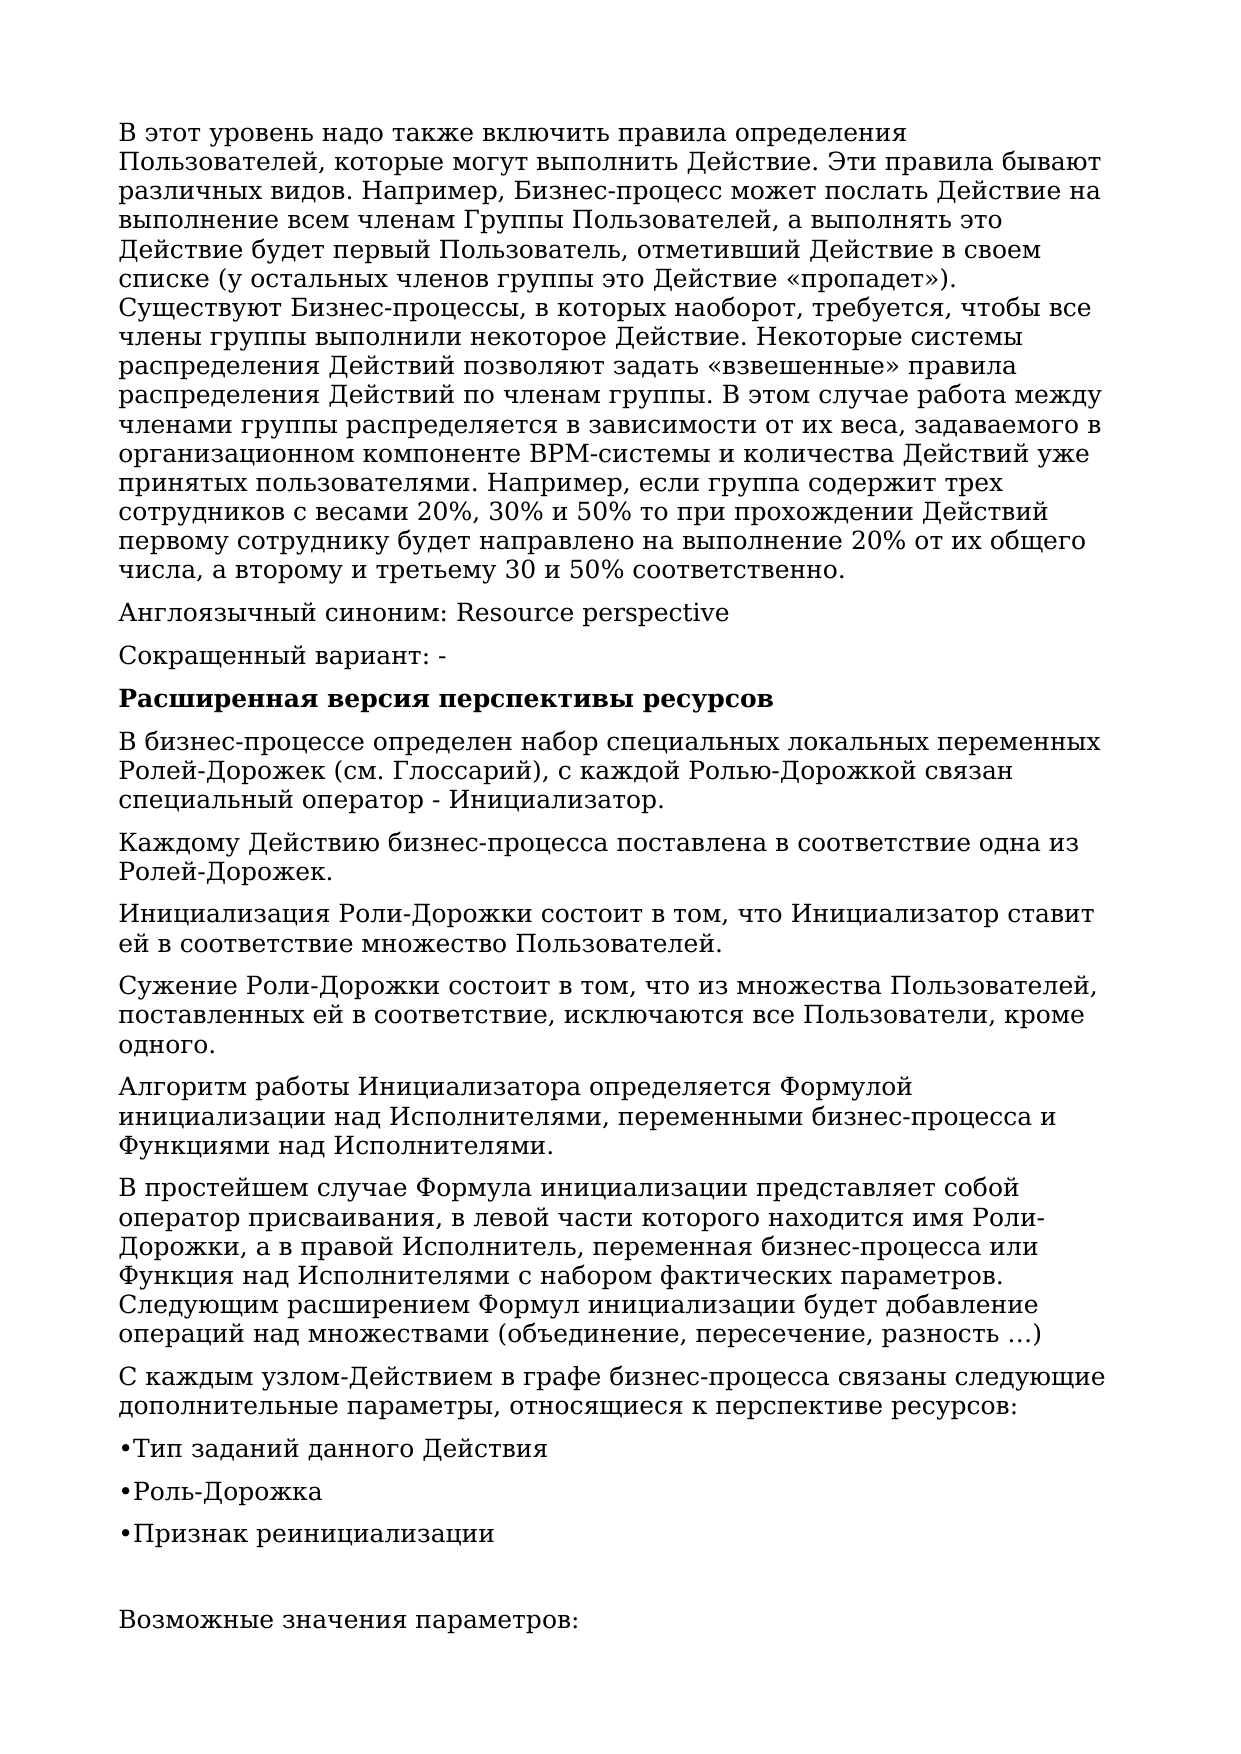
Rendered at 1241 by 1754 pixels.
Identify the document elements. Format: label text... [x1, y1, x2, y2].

text С каждым узлом-Действием в графе бизнес-процесса связаны следующие дополнительные параметры, относящиеся к перспективе ресурсов: [118, 1362, 1122, 1420]
text В бизнес-процессе определен набор специальных локальных переменных Ролей-Дорожек (см. Глоссарий), с каждой Ролью-Дорожкой связан специальный оператор - Инициализатор. [118, 727, 1122, 814]
text Сокращенный вариант: - [118, 641, 1122, 670]
text Англоязычный синоним: Resource perspective [118, 598, 1122, 627]
text В этот уровень надо также включить правила определения Пользователей, которые могут выполнить Действие. Эти правила бывают различных видов. Например, Бизнес-процесс может послать Действие на выполнение всем членам Группы Пользователей, а выполнять это Действие будет первый Пользователь, отметивший Действие в своем списке (у остальных членов группы это Действие «пропадет»). Существуют Бизнес-процессы, в которых наоборот, требуется, чтобы все члены группы выполнили некоторое Действие. Некоторые системы распределения Действий позволяют задать «взвешенные» правила распределения Действий по членам группы. В этом случае работа между членами группы распределяется в зависимости от их веса, задаваемого в организационном компоненте BPM-системы и количества Действий уже принятых пользователями. Например, если группа содержит трех сотрудников с весами 20%, 30% и 50% то при прохождении Действий первому сотруднику будет направлено на выполнение 20% от их общего числа, а второму и третьему 30 и 50% соответственно. [118, 118, 1122, 585]
text Сужение Роли-Дорожки состоит в том, что из множества Пользователей, поставленных ей в соответствие, исключаются все Пользователи, кроме одного. [118, 971, 1122, 1059]
text В простейшем случае Формула инициализации представляет собой оператор присваивания, в левой части которого находится имя Роли-Дорожки, а в правой Исполнитель, переменная бизнес-процесса или Функция над Исполнителями с набором фактических параметров. Следующим расширением Формул инициализации будет добавление операций над множествами (объединение, пересечение, разность …) [118, 1173, 1122, 1348]
list Признак реинициализации [118, 1519, 1122, 1548]
text Инициализация Роли-Дорожки состоит в том, что Инициализатор ставит ей в соответствие множество Пользователей. [118, 899, 1122, 958]
text Каждому Действию бизнес-процесса поставлена в соответствие одна из Ролей-Дорожек. [118, 828, 1122, 886]
text Расширенная версия перспективы ресурсов [118, 684, 1122, 713]
list Роль-Дорожка [118, 1477, 1122, 1506]
list Тип заданий данного Действия [118, 1434, 1122, 1463]
text Возможные значения параметров: [118, 1605, 1122, 1634]
text Алгоритм работы Инициализатора определяется Формулой инициализации над Исполнителями, переменными бизнес-процесса и Функциями над Исполнителями. [118, 1072, 1122, 1160]
